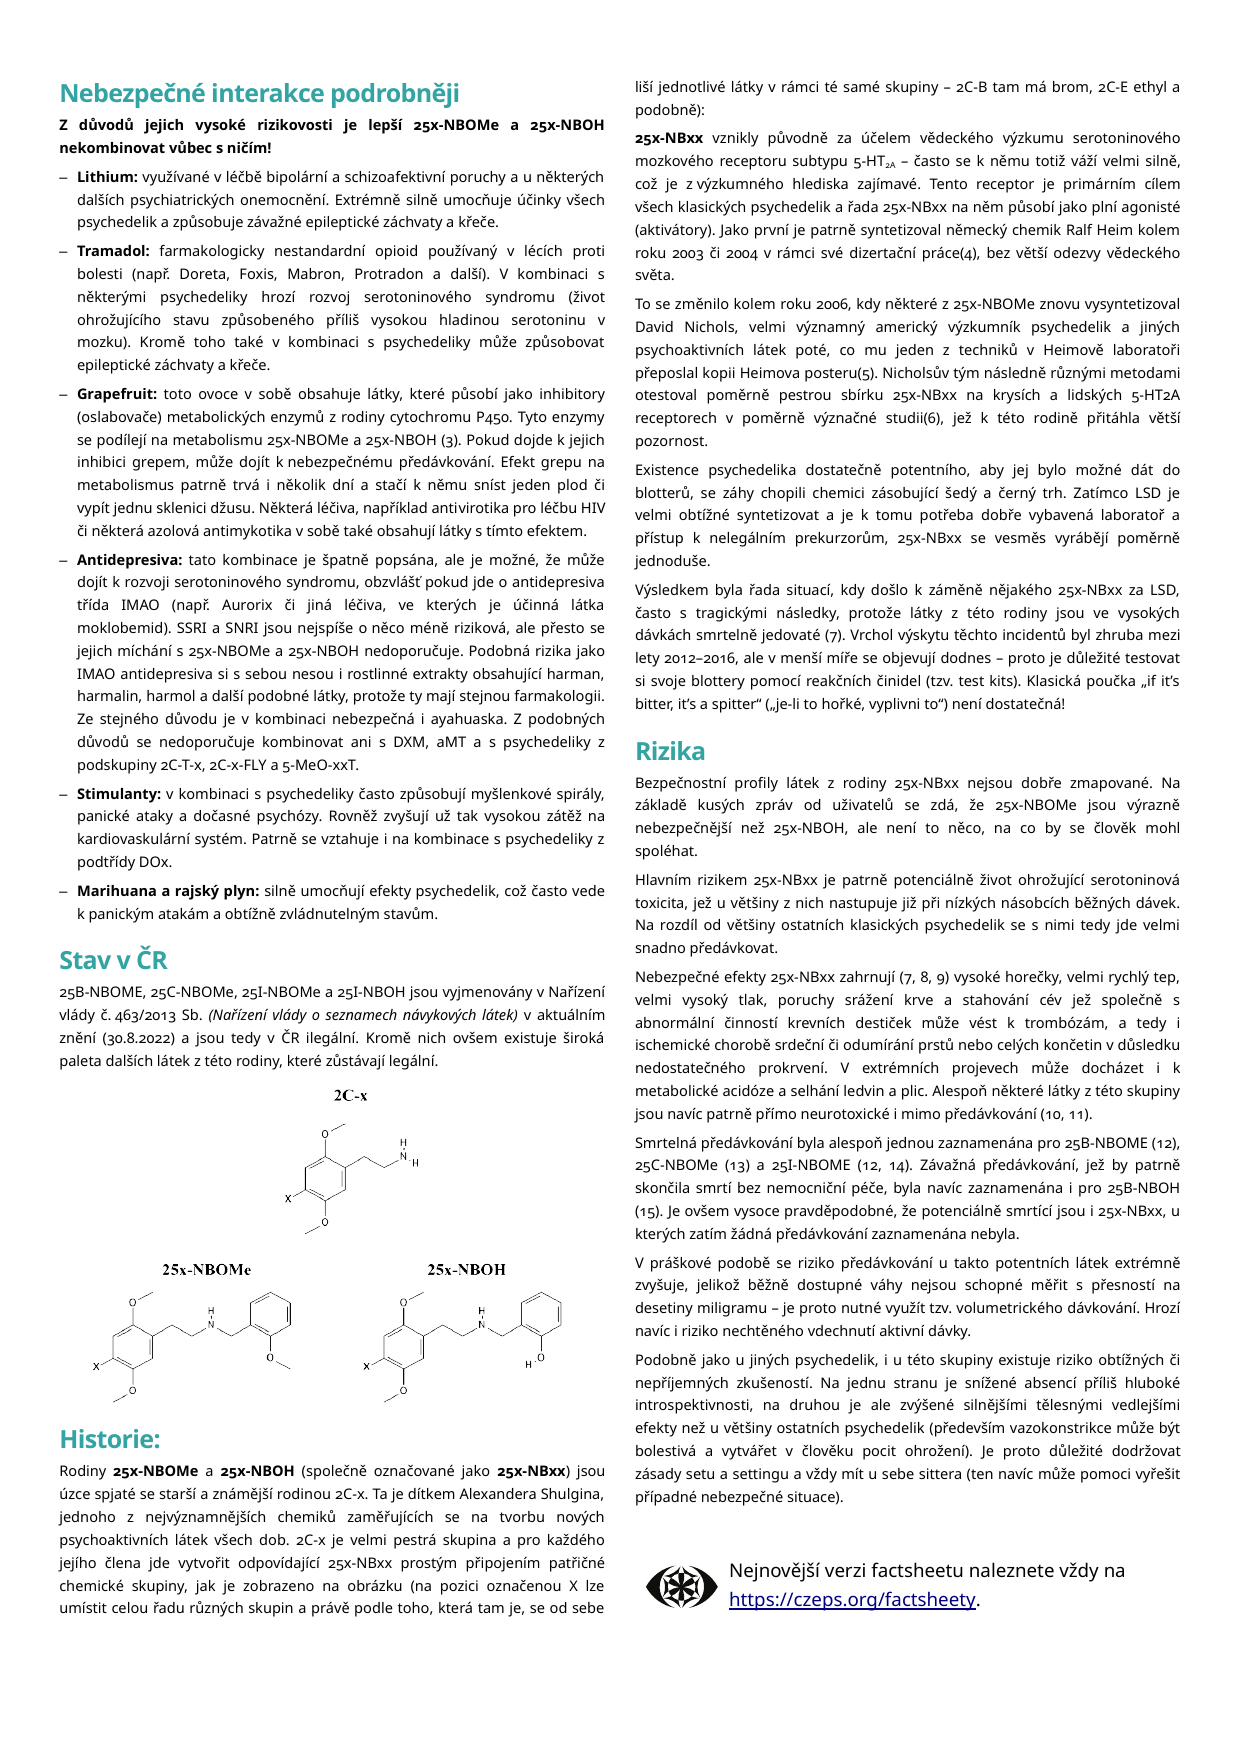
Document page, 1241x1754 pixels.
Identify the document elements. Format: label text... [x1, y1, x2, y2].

picture [86, 1080, 570, 1423]
list Tramadol: farmakologicky nestandardní opioid používaný v lécích proti bolesti (např. Doreta, Foxis, Mabron, Protradon a další). V kombinaci s některými psychedeliky hrozí rozvoj serotoninového syndromu (život ohrožujícího stavu způsobeného příliš vysokou hladinou serotoninu v mozku). Kromě toho také v kombinaci s psychedeliky může způsobovat epileptické záchvaty a křeče. [59, 241, 605, 375]
text 25B-NBOME, 25C-NBOMe, 25I-NBOMe a 25I-NBOH jsou vyjmenovány v Nařízení vlády č. 463/2013 Sb. (Nařízení vlády o seznamech návykových látek) v aktuálním znění (30.8.2022) a jsou tedy v ČR ilegální. Kromě nich ovšem existuje široká paleta dalších látek z této rodiny, které zůstávají legální. [59, 982, 605, 1071]
subtitle Rizika [635, 734, 1181, 766]
list Antidepresiva: tato kombinace je špatně popsána, ale je možné, že může dojít k rozvoji serotoninového syndromu, obzvlášť pokud jde o antidepresiva třída IMAO (např. Aurorix či jiná léčiva, ve kterých je účinná látka moklobemid). SSRI a SNRI jsou nejspíše o něco méně riziková, ale přesto se jejich míchání s 25x-NBOMe a 25x-NBOH nedoporučuje. Podobná rizika jako IMAO antidepresiva si s sebou nesou i rostlinné extrakty obsahující harman, harmalin, harmol a další podobné látky, protože ty mají stejnou farmakologii. Ze stejného důvodu je v kombinaci nebezpečná i ayahuaska. Z podobných důvodů se nedoporučuje kombinovat ani s DXM, aMT a s psychedeliky z podskupiny 2C-T-x, 2C-x-FLY a 5-MeO-xxT. [59, 549, 605, 774]
subtitle Stav v ČR [59, 944, 605, 976]
text Výsledkem byla řada situací, kdy došlo k záměně nějakého 25x-NBxx za LSD, často s tragickými následky, protože látky z této rodiny jsou ve vysokých dávkách smrtelně jedovaté (7). Vrchol výskytu těchto incidentů byl zhruba mezi lety 2012–2016, ale v menší míře se objevují dodnes – proto je důležité testovat si svoje blottery pomocí reakčních činidel (tzv. test kits). Klasická poučka „if it’s bitter, it’s a spitter“ („je-li to hořké, vyplivni to“) není dostatečná! [635, 579, 1181, 713]
table_header [635, 1547, 729, 1629]
text 25x-NBxx vznikly původně za účelem vědeckého výzkumu serotoninového mozkového receptoru subtypu 5-HT2A – často se k němu totiž váží velmi silně, což je z výzkumného hlediska zajímavé. Tento receptor je primárním cílem všech klasických psychedelik a řada 25x-NBxx na něm působí jako plní agonisté (aktivátory). Jako první je patrně syntetizoval německý chemik Ralf Heim kolem roku 2003 či 2004 v rámci své dizertační práce(4), bez větší odezvy vědeckého světa. [635, 128, 1181, 285]
text liší jednotlivé látky v rámci té samé skupiny – 2C-B tam má brom, 2C-E ethyl a podobně): [635, 77, 1181, 119]
subtitle Nebezpečné interakce podrobněji [59, 77, 605, 109]
subtitle Historie: [59, 1091, 605, 1455]
text Smrtelná předávkování byla alespoň jednou zaznamenána pro 25B-NBOME (12), 25C-NBOMe (13) a 25I-NBOME (12, 14). Závažná předávkování, jež by patrně skončila smrtí bez nemocniční péče, byla navíc zaznamenána i pro 25B-NBOH (15). Je ovšem vysoce pravděpodobné, že potenciálně smrtící jsou i 25x-NBxx, u kterých zatím žádná předávkování zaznamenána nebyla. [635, 1132, 1181, 1243]
text Existence psychedelika dostatečně potentního, aby jej bylo možné dát do blotterů, se záhy chopili chemici zásobující šedý a černý trh. Zatímco LSD je velmi obtížné syntetizovat a je k tomu potřeba dobře vybavená laboratoř a přístup k nelegálním prekurzorům, 25x-NBxx se vesměs vyrábějí poměrně jednoduše. [635, 459, 1181, 571]
text Podobně jako u jiných psychedelik, i u této skupiny existuje riziko obtížných či nepříjemných zkušeností. Na jednu stranu je snížené absencí příliš hluboké introspektivnosti, na druhou je ale zvýšené silnějšími tělesnými vedlejšími efekty než u většiny ostatních psychedelik (především vazokonstrikce může být bolestivá a vytvářet v člověku pocit ohrožení). Je proto důležité dodržovat zásady setu a settingu a vždy mít u sebe sittera (ten navíc může pomoci vyřešit případné nebezpečné situace). [635, 1349, 1181, 1506]
list Grapefruit: toto ovoce v sobě obsahuje látky, které působí jako inhibitory (oslabovače) metabolických enzymů z rodiny cytochromu P450. Tyto enzymy se podílejí na metabolismu 25x-NBOMe a 25x-NBOH (3). Pokud dojde k jejich inhibici grepem, může dojít k nebezpečnému předávkování. Efekt grepu na metabolismus patrně trvá i několik dní a stačí k němu sníst jeden plod či vypít jednu sklenici džusu. Některá léčiva, například anti­virotika pro léčbu HIV či některá azolová antimykotika v sobě také obsahují látky s tímto efektem. [59, 384, 605, 541]
text To se změnilo kolem roku 2006, kdy některé z 25x-NBOMe znovu vysyntetizoval David Nichols, velmi významný americký výzkumník psychedelik a jiných psychoaktivních látek poté, co mu jeden z techniků v Heimově laboratoři přeposlal kopii Heimova posteru(5). Nicholsův tým následně různými metodami otestoval poměrně pestrou sbírku 25x-NBxx na krysích a lidských 5-HT2A receptorech v poměrně význačné studii(6), jež k této rodině přitáhla větší pozornost. [635, 294, 1181, 451]
text Nebezpečné efekty 25x-NBxx zahrnují (7, 8, 9) vysoké horečky, velmi rychlý tep, velmi vysoký tlak, poruchy srážení krve a stahování cév jež společně s abnormální činností krevních destiček může vést k trombózám, a tedy i ischemické chorobě srdeční či odumírání prstů nebo celých končetin v důsledku nedostatečného prokrvení. V extrémních projevech může docházet i k metabolické acidóze a selhání ledvin a plic. Alespoň některé látky z této skupiny jsou navíc patrně přímo neurotoxické i mimo předávkování (10, 11). [635, 967, 1181, 1123]
table_header Nejnovější verzi factsheetu naleznete vždy na https://czeps.org/factsheety. [729, 1547, 1181, 1629]
text V práškové podobě se riziko předávkování u takto potentních látek extrémně zvyšuje, jelikož běžně dostupné váhy nejsou schopné měřit s přesností na desetiny miligramu – je proto nutné využít tzv. volumetrického dávkování. Hrozí navíc i riziko nechtěného vdechnutí aktivní dávky. [635, 1252, 1181, 1341]
text Rodiny 25x-NBOMe a 25x-NBOH (společně označované jako 25x-NBxx) jsou úzce spjaté se starší a známější rodinou 2C-x. Ta je dítkem Alexandera Shulgina, jednoho z nejvýznamnějších chemiků zaměřujících se na tvorbu nových psychoaktivních látek všech dob. 2C-x je velmi pestrá skupina a pro každého jejího člena jde vytvořit odpovídající 25x-NBxx prostým připojením patřičné chemické skupiny, jak je zobrazeno na obrázku (na pozici označenou X lze umístit celou řadu různých skupin a právě podle toho, která tam je, se od sebe [59, 1461, 605, 1618]
text Bezpečnostní profily látek z rodiny 25x-NBxx nejsou dobře zmapované. Na základě kusých zpráv od uživatelů se zdá, že 25x-NBOMe jsou výrazně nebezpečnější než 25x-NBOH, ale není to něco, na co by se člověk mohl spoléhat. [635, 772, 1181, 861]
list Stimulanty: v kombinaci s psychedeliky často způsobují myšlenkové spirály, panické ataky a dočasné psychózy. Rovněž zvyšují už tak vysokou zátěž na kardiovaskulární systém. Patrně se vztahuje i na kombinace s psychedeliky z podtřídy DOx. [59, 783, 605, 872]
text Hlavním rizikem 25x-NBxx je patrně potenciálně život ohrožující serotoninová toxicita, jež u většiny z nich nastupuje již při nízkých násobcích běžných dávek. Na rozdíl od většiny ostatních klasických psychedelik se s nimi tedy jde velmi snadno předávkovat. [635, 869, 1181, 958]
list Marihuana a rajský plyn: silně umocňují efekty psychedelik, což často vede k panickým atakám a obtížně zvládnutelným stavům. [59, 881, 605, 923]
text Z důvodů jejich vysoké rizikovosti je lepší 25x-NBOMe a 25x-NBOH nekombinovat vůbec s ničím! [59, 115, 605, 158]
